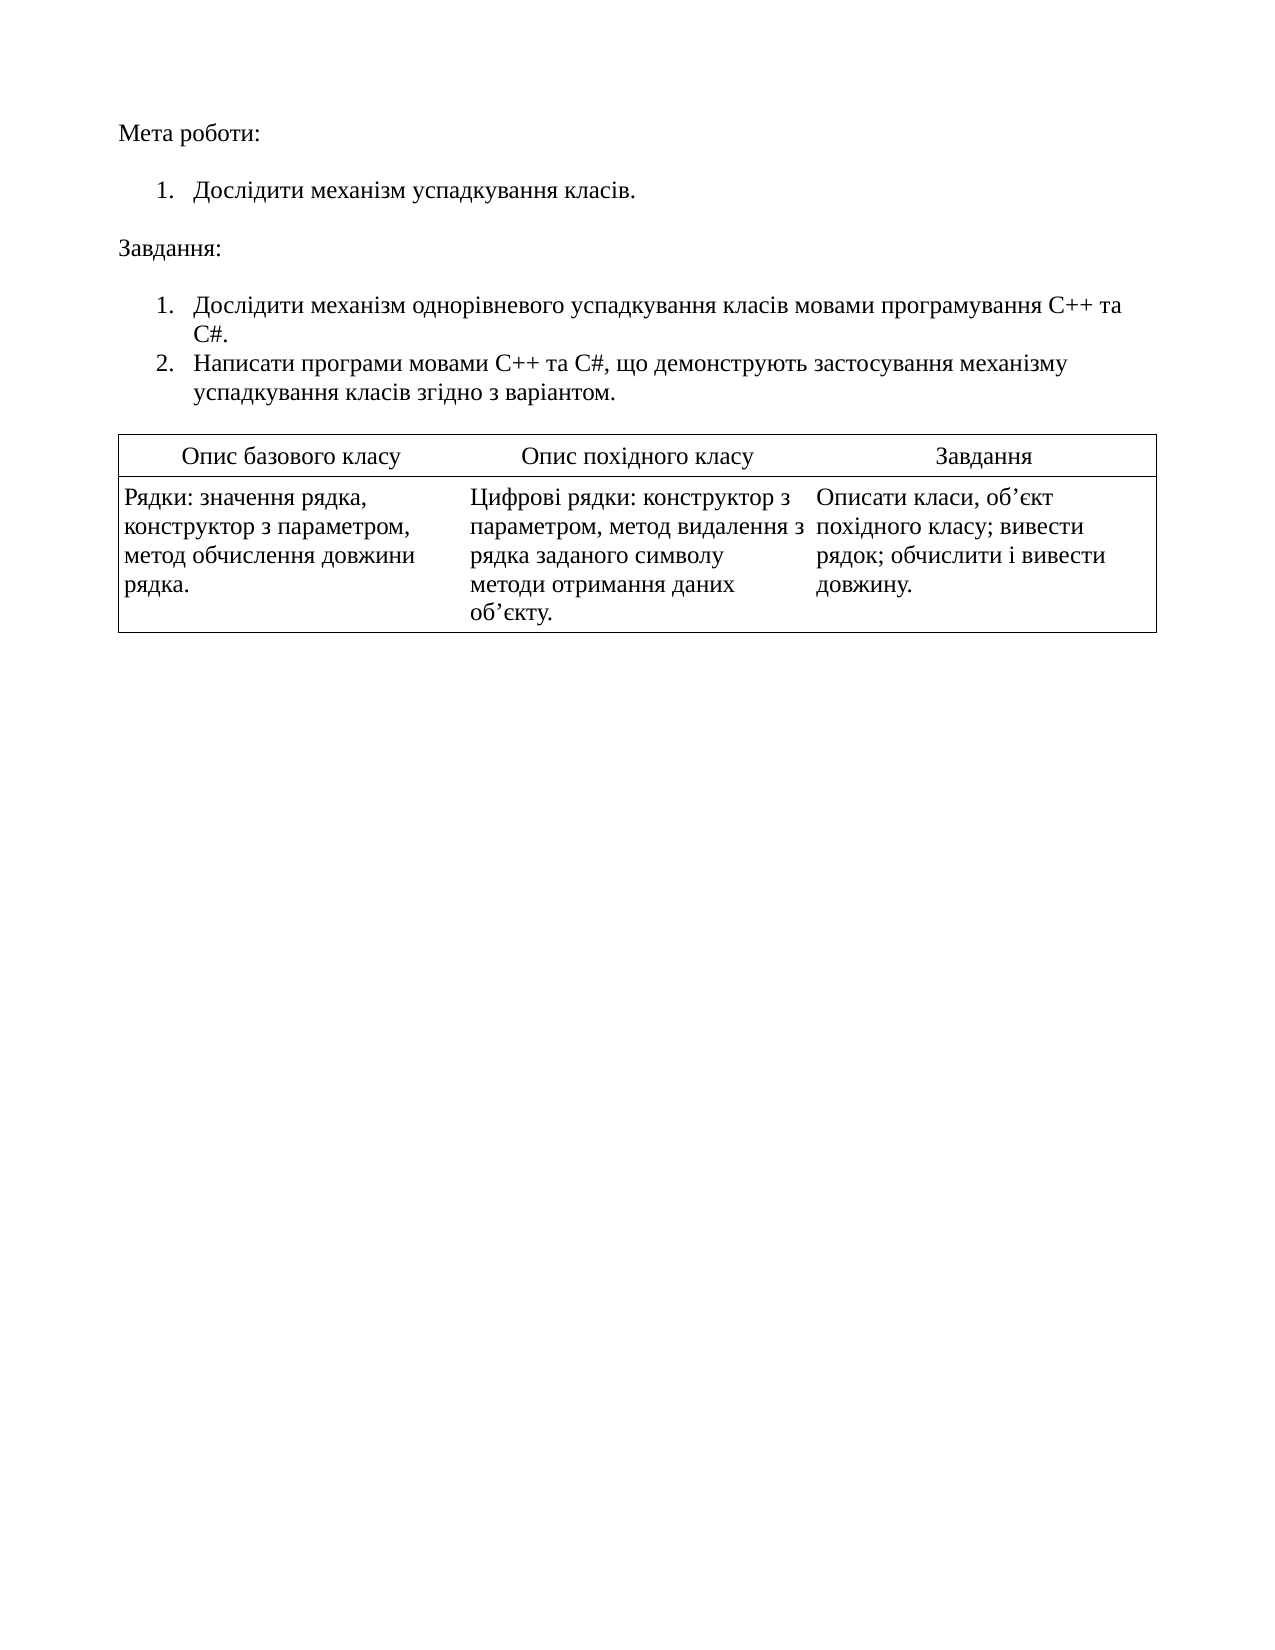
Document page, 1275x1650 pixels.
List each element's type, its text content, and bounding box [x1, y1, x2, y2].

table_header Завдання [811, 435, 1156, 476]
text Завдання: [118, 233, 1157, 262]
list Написати програми мовами С++ та С#, що демонструють застосування механізму успадкування класів згідно з варіантом. [156, 348, 1157, 406]
table_header Опис похідного класу [464, 435, 811, 476]
table_header Опис базового класу [119, 435, 464, 476]
table_cell Рядки: значення рядка, конструктор з параметром, метод обчислення довжини рядка. [119, 477, 464, 632]
table_cell Цифрові рядки: конструктор з параметром, метод видалення з рядка заданого символу методи отримання даних об’єкту. [464, 477, 811, 632]
list Дослідити механізм успадкування класів. [156, 176, 1157, 204]
table_cell Описати класи, об’єкт похідного класу; вивести рядок; обчислити і вивести довжину. [811, 477, 1156, 632]
list Дослідити механізм однорівневого успадкування класів мовами програмування С++ та С#. [156, 291, 1157, 348]
text Мета роботи: [118, 118, 1157, 147]
